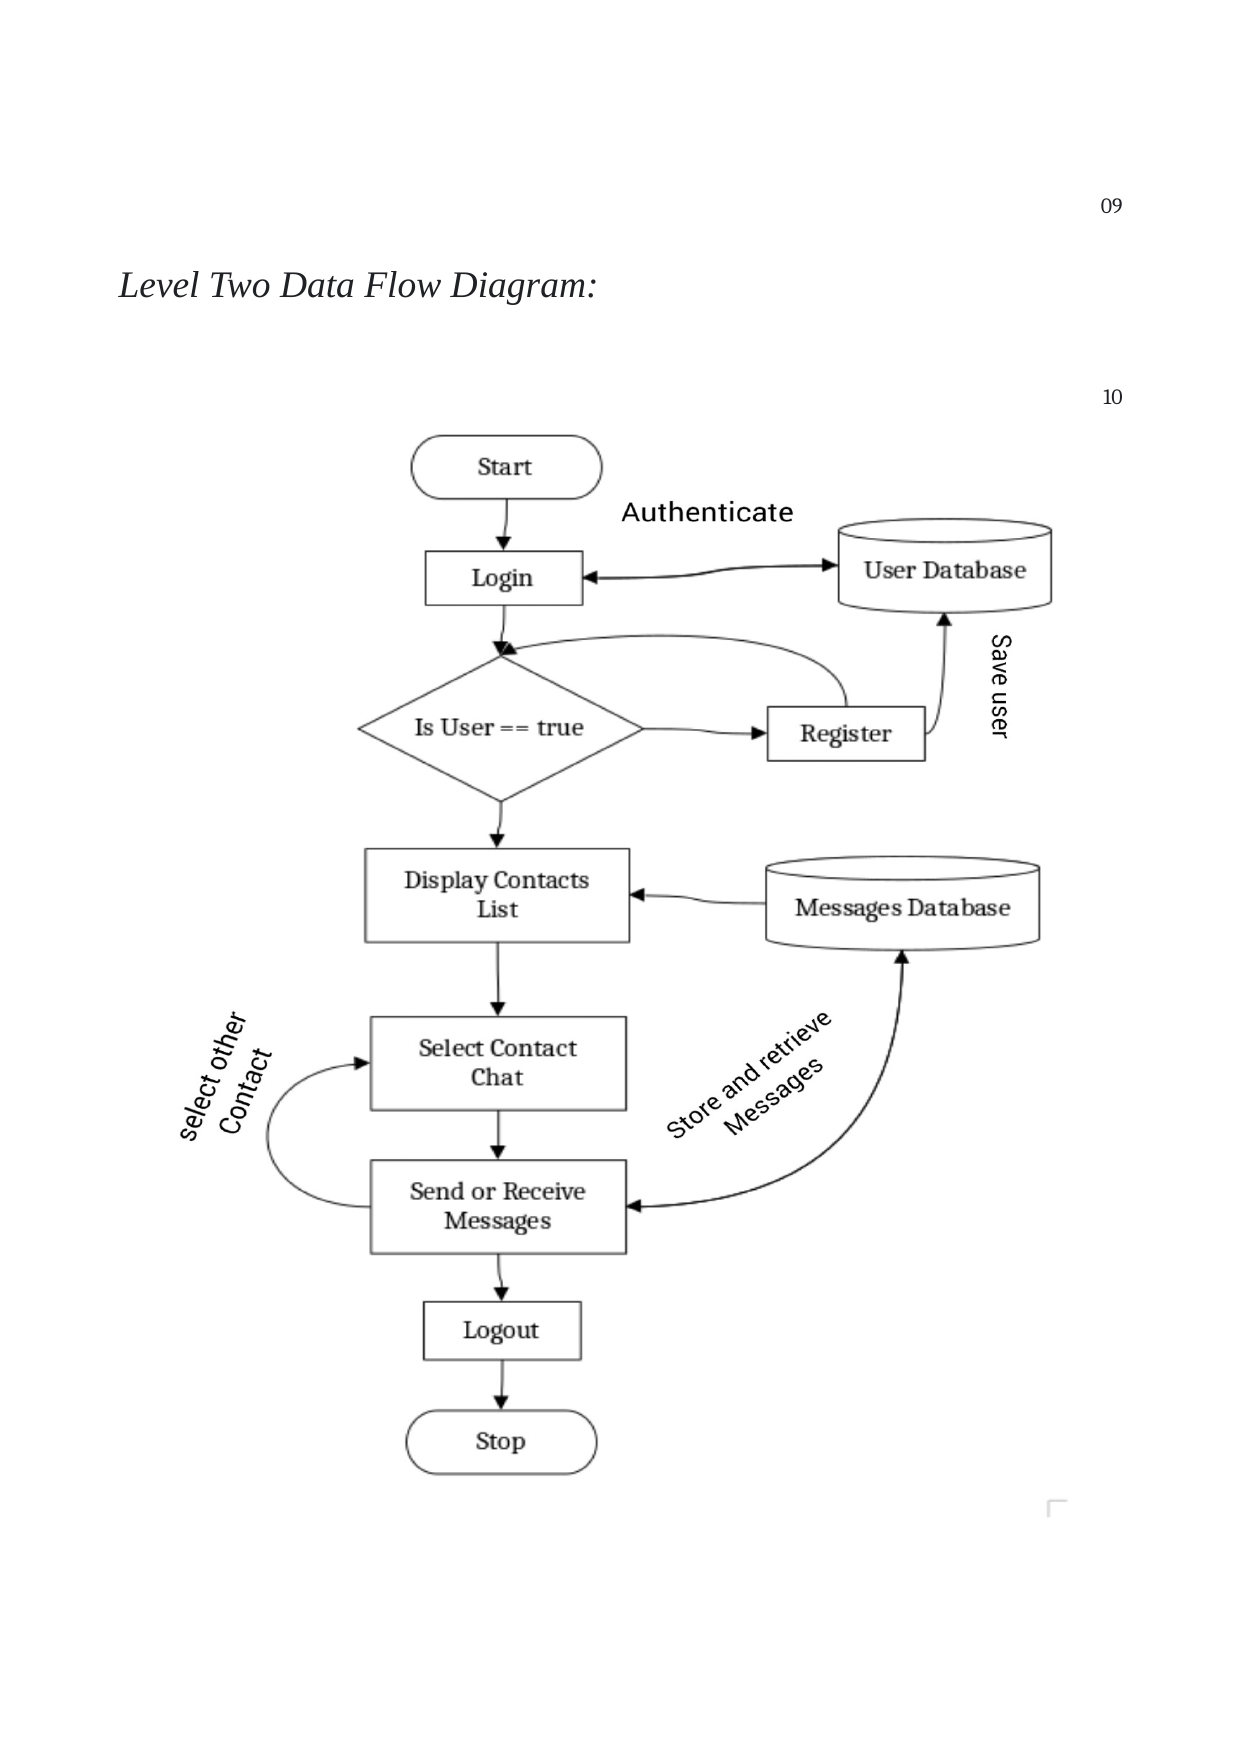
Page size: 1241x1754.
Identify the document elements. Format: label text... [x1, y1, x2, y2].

text Level Two Data Flow Diagram: [118, 262, 1122, 305]
text 10 [1103, 384, 1122, 410]
text 09 [118, 194, 1122, 219]
